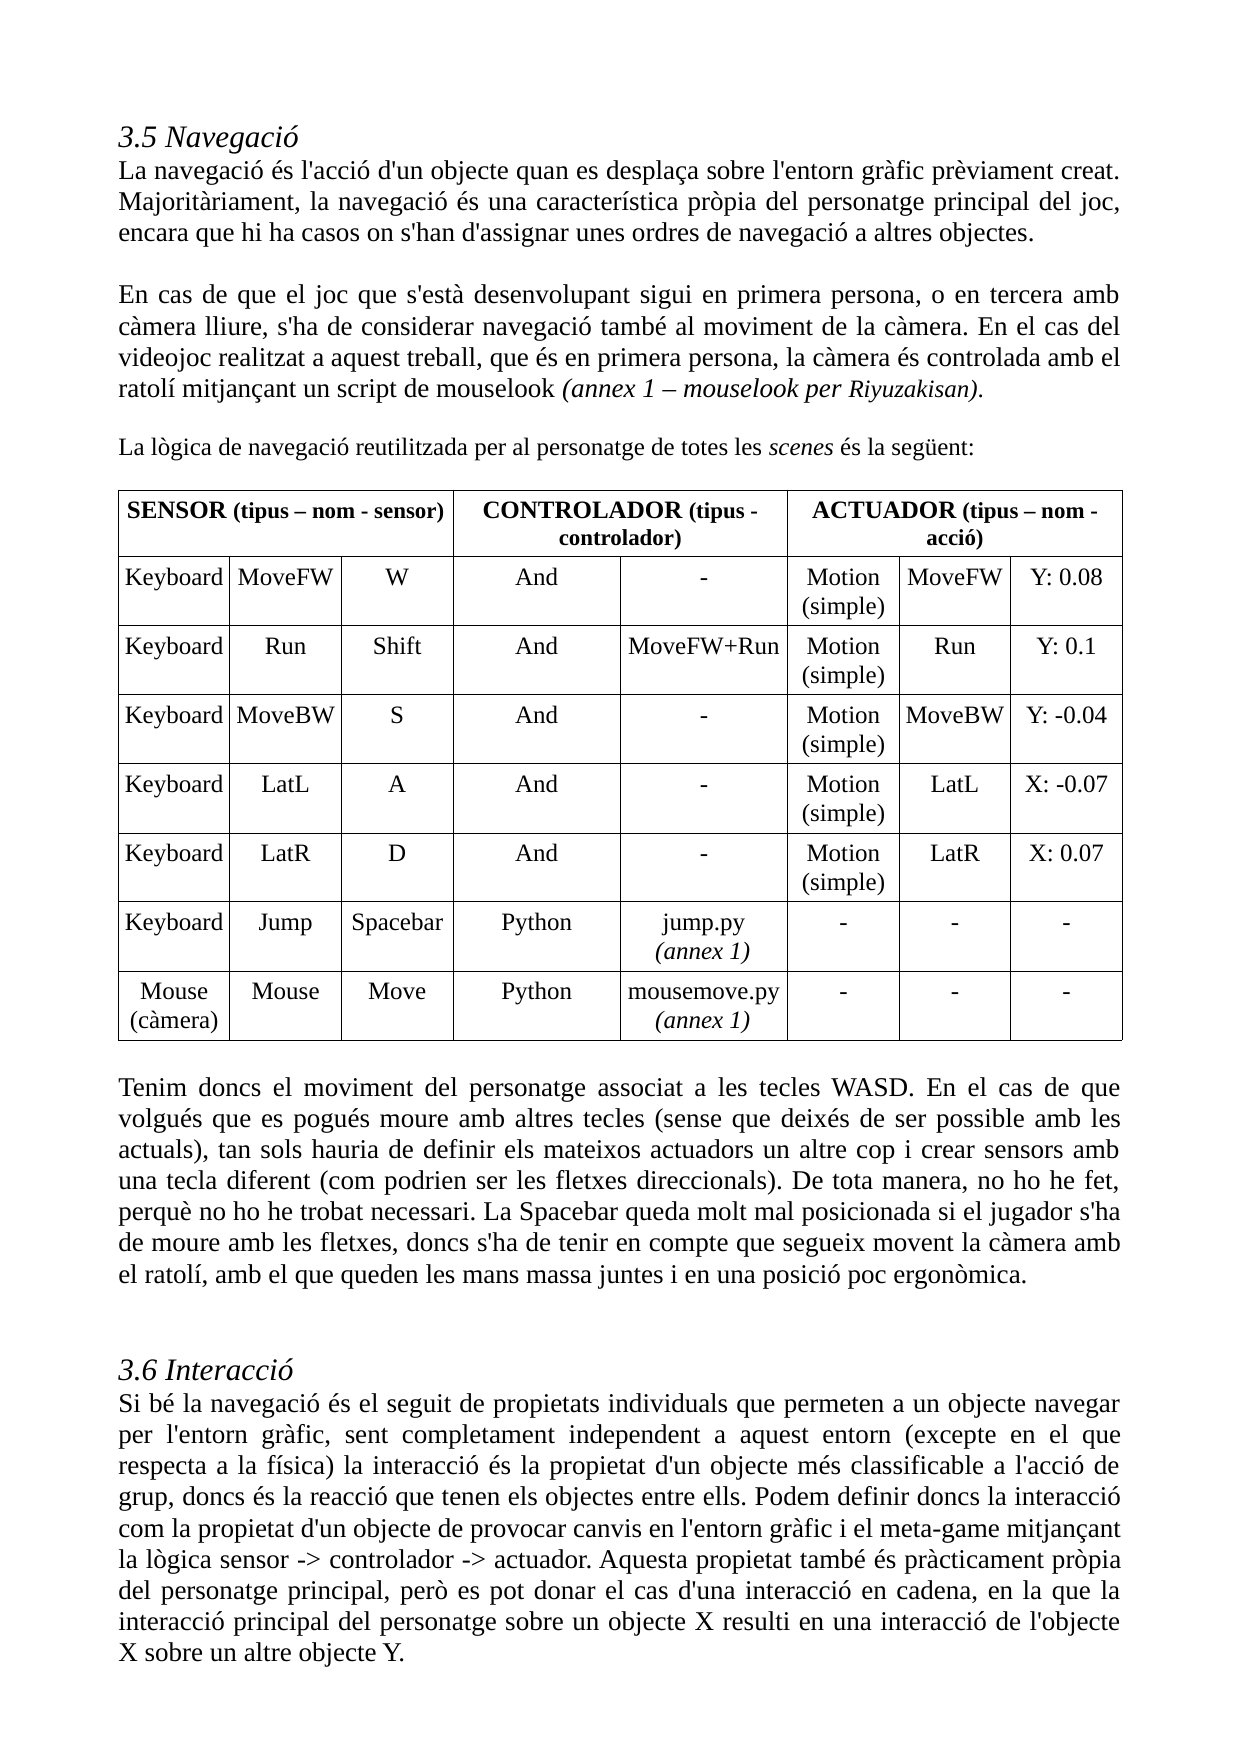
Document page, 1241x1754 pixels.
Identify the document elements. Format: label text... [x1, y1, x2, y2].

table_cell Y: -0.04 [1011, 695, 1122, 763]
table_cell And [454, 764, 620, 832]
table_cell MoveFW+Run [621, 626, 787, 694]
table_cell - [621, 764, 787, 832]
table_cell - [621, 834, 787, 901]
text Si bé la navegació és el seguit de propietats individuals que permeten a un objecte navegar per l'entorn gràfic, sent completament independent a aquest entorn (excepte en el que respecta a la física) la interacció és la propietat d'un objecte més classificable a l'acció de grup, doncs és la reacció que tenen els objectes entre ells. Podem definir doncs la interacció com la propietat d'un objecte de provocar canvis en l'entorn gràfic i el meta-game mitjançant la lògica sensor -> controlador -> actuador. Aquesta propietat també és pràcticament pròpia del personatge principal, però es pot donar el cas d'una interacció en cadena, en la que la interacció principal del personatge sobre un objecte X resulti en una interacció de l'objecte X sobre un altre objecte Y. [118, 1387, 1122, 1667]
table_cell LatL [230, 764, 341, 832]
table_cell Motion (simple) [788, 626, 899, 694]
table_cell - [900, 902, 1010, 971]
table_cell LatR [900, 834, 1010, 901]
table_cell Motion (simple) [788, 764, 899, 832]
table_cell Move [342, 972, 453, 1039]
table_cell X: 0.07 [1011, 834, 1122, 901]
text La lògica de navegació reutilitzada per al personatge de totes les scenes és la següent: [118, 432, 1122, 461]
table_cell Mouse [230, 972, 341, 1039]
table_cell And [454, 626, 620, 694]
table_cell LatR [230, 834, 341, 901]
table_cell Y: 0.08 [1011, 557, 1122, 625]
table_cell Python [454, 902, 620, 971]
table_cell - [621, 695, 787, 763]
table_cell S [342, 695, 453, 763]
table_cell Jump [230, 902, 341, 971]
table_cell - [1011, 972, 1122, 1039]
table_cell X: -0.07 [1011, 764, 1122, 832]
text En cas de que el joc que s'està desenvolupant sigui en primera persona, o en tercera amb càmera lliure, s'ha de considerar navegació també al moviment de la càmera. En el cas del videojoc realitzat a aquest treball, que és en primera persona, la càmera és controlada amb el ratolí mitjançant un script de mouselook (annex 1 – mouselook per Riyuzakisan). [118, 279, 1122, 403]
table_cell MoveBW [900, 695, 1010, 763]
table_cell Spacebar [342, 902, 453, 971]
table_cell Y: 0.1 [1011, 626, 1122, 694]
table_cell D [342, 834, 453, 901]
table_cell MoveBW [230, 695, 341, 763]
table_cell jump.py (annex 1) [621, 902, 787, 971]
table_cell Keyboard [119, 764, 229, 832]
table_cell Motion (simple) [788, 695, 899, 763]
text La navegació és l'acció d'un objecte quan es desplaça sobre l'entorn gràfic prèviament creat. Majoritàriament, la navegació és una característica pròpia del personatge principal del joc, encara que hi ha casos on s'han d'assignar unes ordres de navegació a altres objectes. [118, 154, 1122, 247]
table_cell mousemove.py (annex 1) [621, 972, 787, 1039]
table_cell Run [230, 626, 341, 694]
table_cell And [454, 557, 620, 625]
table_header CONTROLADOR (tipus - controlador) [454, 491, 787, 556]
table_cell And [454, 695, 620, 763]
text Tenim doncs el moviment del personatge associat a les tecles WASD. En el cas de que volgués que es pogués moure amb altres tecles (sense que deixés de ser possible amb les actuals), tan sols hauria de definir els mateixos actuadors un altre cop i crear sensors amb una tecla diferent (com podrien ser les fletxes direccionals). De tota manera, no ho he fet, perquè no ho he trobat necessari. La Spacebar queda molt mal posicionada si el jugador s'ha de moure amb les fletxes, doncs s'ha de tenir en compte que segueix movent la càmera amb el ratolí, amb el que queden les mans massa juntes i en una posició poc ergonòmica. [118, 1071, 1122, 1289]
text 3.6 Interacció [118, 1351, 1122, 1387]
table_cell Python [454, 972, 620, 1039]
table_cell - [900, 972, 1010, 1039]
table_cell MoveFW [230, 557, 341, 625]
table_cell LatL [900, 764, 1010, 832]
table_cell Run [900, 626, 1010, 694]
table_cell - [788, 972, 899, 1039]
table_cell Keyboard [119, 902, 229, 971]
table_header SENSOR (tipus – nom - sensor) [119, 491, 453, 556]
table_cell Motion (simple) [788, 834, 899, 901]
table_cell Keyboard [119, 695, 229, 763]
table_cell Keyboard [119, 626, 229, 694]
table_cell Keyboard [119, 834, 229, 901]
table_cell And [454, 834, 620, 901]
table_cell MoveFW [900, 557, 1010, 625]
text 3.5 Navegació [118, 118, 1122, 154]
table_cell Shift [342, 626, 453, 694]
table_cell - [788, 902, 899, 971]
table_cell A [342, 764, 453, 832]
table_cell - [621, 557, 787, 625]
table_cell - [1011, 902, 1122, 971]
table_cell Mouse (càmera) [119, 972, 229, 1039]
table_cell Motion (simple) [788, 557, 899, 625]
table_cell Keyboard [119, 557, 229, 625]
table_header ACTUADOR (tipus – nom - acció) [788, 491, 1122, 556]
table_cell W [342, 557, 453, 625]
